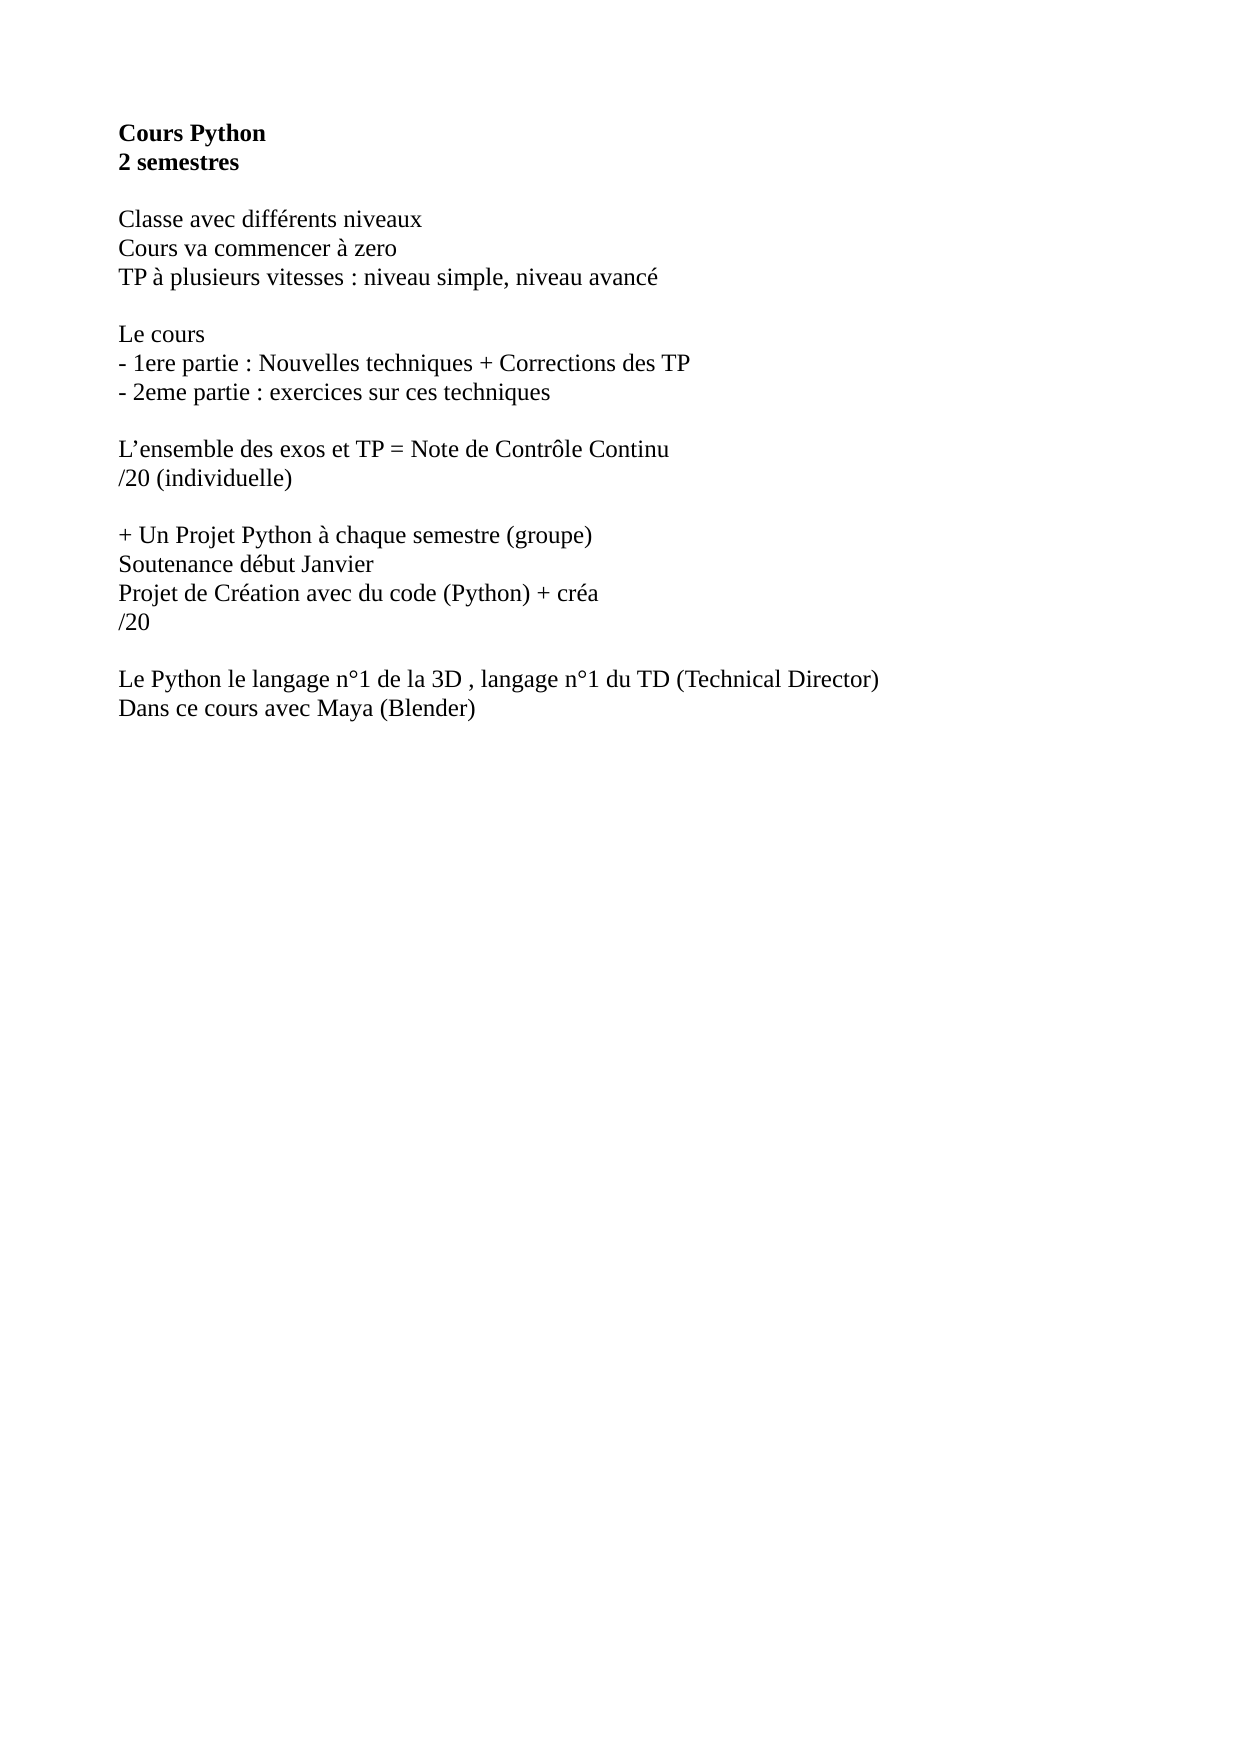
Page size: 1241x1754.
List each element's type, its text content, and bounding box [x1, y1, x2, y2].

text TP à plusieurs vitesses : niveau simple, niveau avancé [118, 262, 1122, 291]
text Classe avec différents niveaux [118, 204, 1122, 233]
text Cours Python [118, 118, 1122, 147]
text + Un Projet Python à chaque semestre (groupe) [118, 521, 1122, 549]
text - 1ere partie : Nouvelles techniques + Corrections des TP [118, 348, 1122, 377]
text Cours va commencer à zero [118, 233, 1122, 262]
text Le cours [118, 319, 1122, 348]
text Dans ce cours avec Maya (Blender) [118, 693, 1122, 722]
text - 2eme partie : exercices sur ces techniques [118, 377, 1122, 406]
text L’ensemble des exos et TP = Note de Contrôle Continu [118, 434, 1122, 463]
text /20 [118, 607, 1122, 636]
text 2 semestres [118, 147, 1122, 176]
text /20 (individuelle) [118, 463, 1122, 492]
text Soutenance début Janvier [118, 549, 1122, 578]
text Le Python le langage n°1 de la 3D , langage n°1 du TD (Technical Director) [118, 664, 1122, 693]
text Projet de Création avec du code (Python) + créa [118, 578, 1122, 607]
